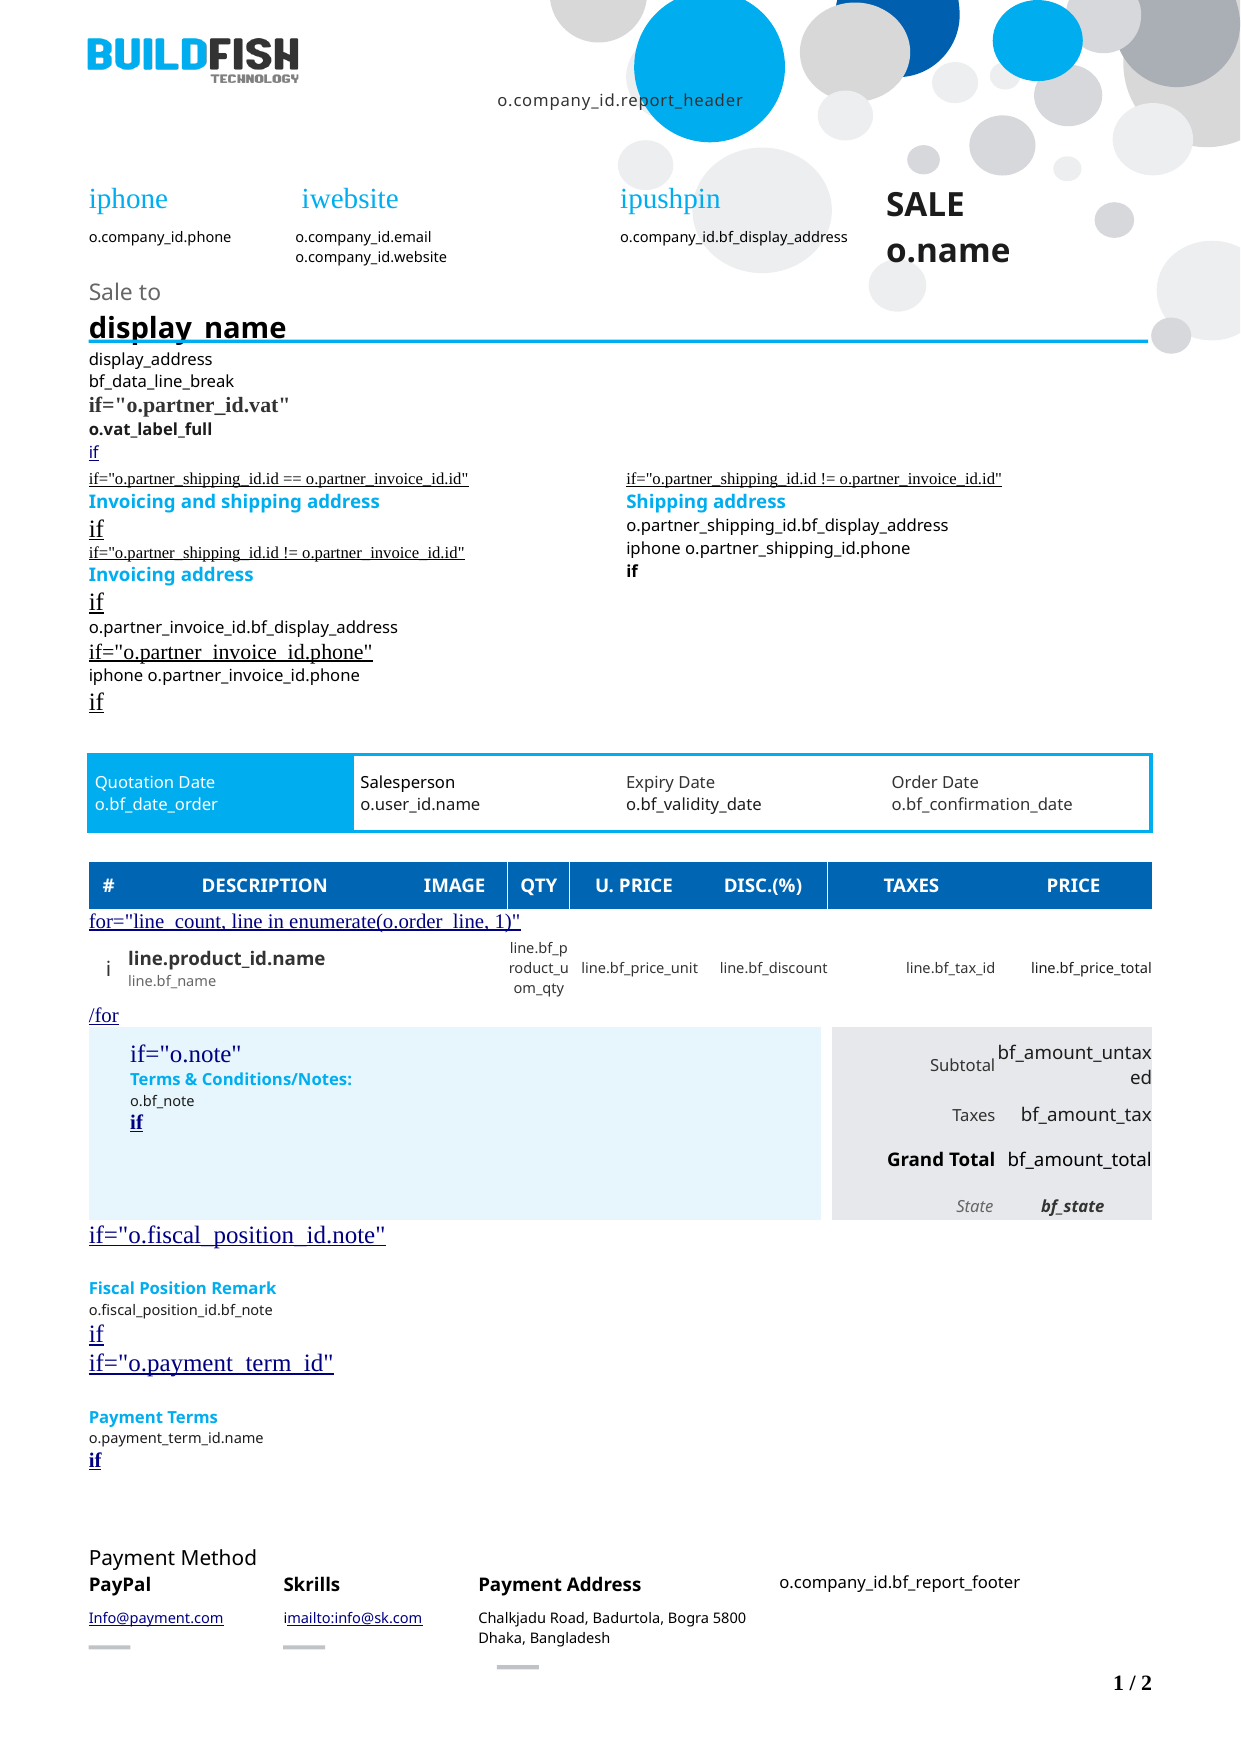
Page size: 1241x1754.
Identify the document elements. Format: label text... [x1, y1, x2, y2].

table_cell State [832, 1180, 995, 1220]
table_header Expiry Date o.bf_validity_date [620, 756, 885, 830]
picture [124, 38, 131, 63]
table_header Salesperson o.user_id.name [354, 756, 620, 830]
table_cell line.bf_price_unit [570, 933, 698, 1003]
table_cell o.company_id.phone [89, 215, 295, 276]
text o.vat_label_full [88, 418, 1152, 440]
table_cell o.company_id.bf_display_address [620, 215, 886, 276]
text Sale to [88, 276, 879, 307]
table_header DESCRIPTION [128, 862, 401, 909]
table_header if="o.partner_shipping_id.id != o.partner_invoice_id.id" Shipping address o.partner_shipping_id.bf_display_address iphone o.partner_shipping_id.phone if [620, 463, 1152, 721]
table_header ipushpin [817, 170, 886, 215]
table_cell for="line_count, line in enumerate(o.order_line, 1)" [89, 909, 1152, 933]
table_cell [401, 933, 507, 1003]
text display_name [88, 307, 1152, 347]
text Payment Terms [88, 1406, 1152, 1428]
table_cell [821, 1027, 832, 1220]
text if [88, 440, 1152, 463]
text Fiscal Position Remark [88, 1277, 1152, 1300]
picture [96, 45, 103, 51]
table_header SALE o.name [886, 170, 1152, 276]
table_header DISC.(%) [698, 862, 827, 909]
table_cell o.company_id.email o.company_id.website [295, 215, 620, 276]
table_cell Subtotal [832, 1027, 995, 1090]
text if="o.fiscal_position_id.note" [88, 1220, 1152, 1248]
table_cell bf_amount_tax [995, 1090, 1152, 1127]
table_header # [89, 862, 128, 909]
table_cell /for [89, 1003, 1152, 1027]
table_cell line.bf_price_total [995, 933, 1152, 1003]
table_header iphone [89, 170, 295, 215]
table_cell bf_state [995, 1180, 1152, 1220]
text if="o.payment_term_id" [88, 1348, 1152, 1377]
text o.fiscal_position_id.bf_note [88, 1300, 1152, 1319]
table_header IMAGE [401, 862, 507, 909]
text o.payment_term_id.name [88, 1428, 1152, 1448]
table_header U. PRICE [570, 862, 698, 909]
table_header if="o.partner_shipping_id.id == o.partner_invoice_id.id" Invoicing and shipping address if if="o.partner_shipping_id.id != o.partner_invoice_id.id" Invoicing address if o.partner_invoice_id.bf_display_address if="o.partner_invoice_id.phone" iphone o.partner_invoice_id.phone if [89, 463, 620, 721]
table_cell Taxes [832, 1090, 995, 1127]
text bf_data_line_break [88, 370, 1152, 392]
text if [88, 1319, 1152, 1348]
table_cell line.product_id.name line.bf_name [128, 933, 401, 1003]
text display_address [88, 347, 1152, 370]
table_cell line.bf_tax_id [828, 933, 995, 1003]
table_header QTY [508, 862, 569, 909]
table_header Quotation Date o.bf_date_order [90, 756, 354, 830]
table_header iwebsite [295, 170, 620, 215]
text [916, 276, 1152, 307]
table_cell i [89, 933, 128, 1003]
table_cell line.bf_product_uom_qty [508, 933, 569, 1003]
picture [87, 38, 299, 83]
text if="o.partner_id.vat" [88, 392, 1152, 418]
table_header PRICE [995, 862, 1152, 909]
picture [191, 45, 197, 63]
table_cell Grand Total [832, 1127, 995, 1180]
table_cell line.bf_discount [698, 933, 827, 1003]
table_header TAXES [828, 862, 995, 909]
text if [88, 1448, 1152, 1472]
table_header Order Date o.bf_confirmation_date [885, 756, 1149, 830]
table_header ipushpin [620, 170, 707, 215]
table_cell if="o.note" Terms & Conditions/Notes: o.bf_note if [89, 1027, 821, 1220]
table_cell bf_amount_total [995, 1127, 1152, 1180]
table_cell bf_amount_untaxed [995, 1027, 1152, 1090]
